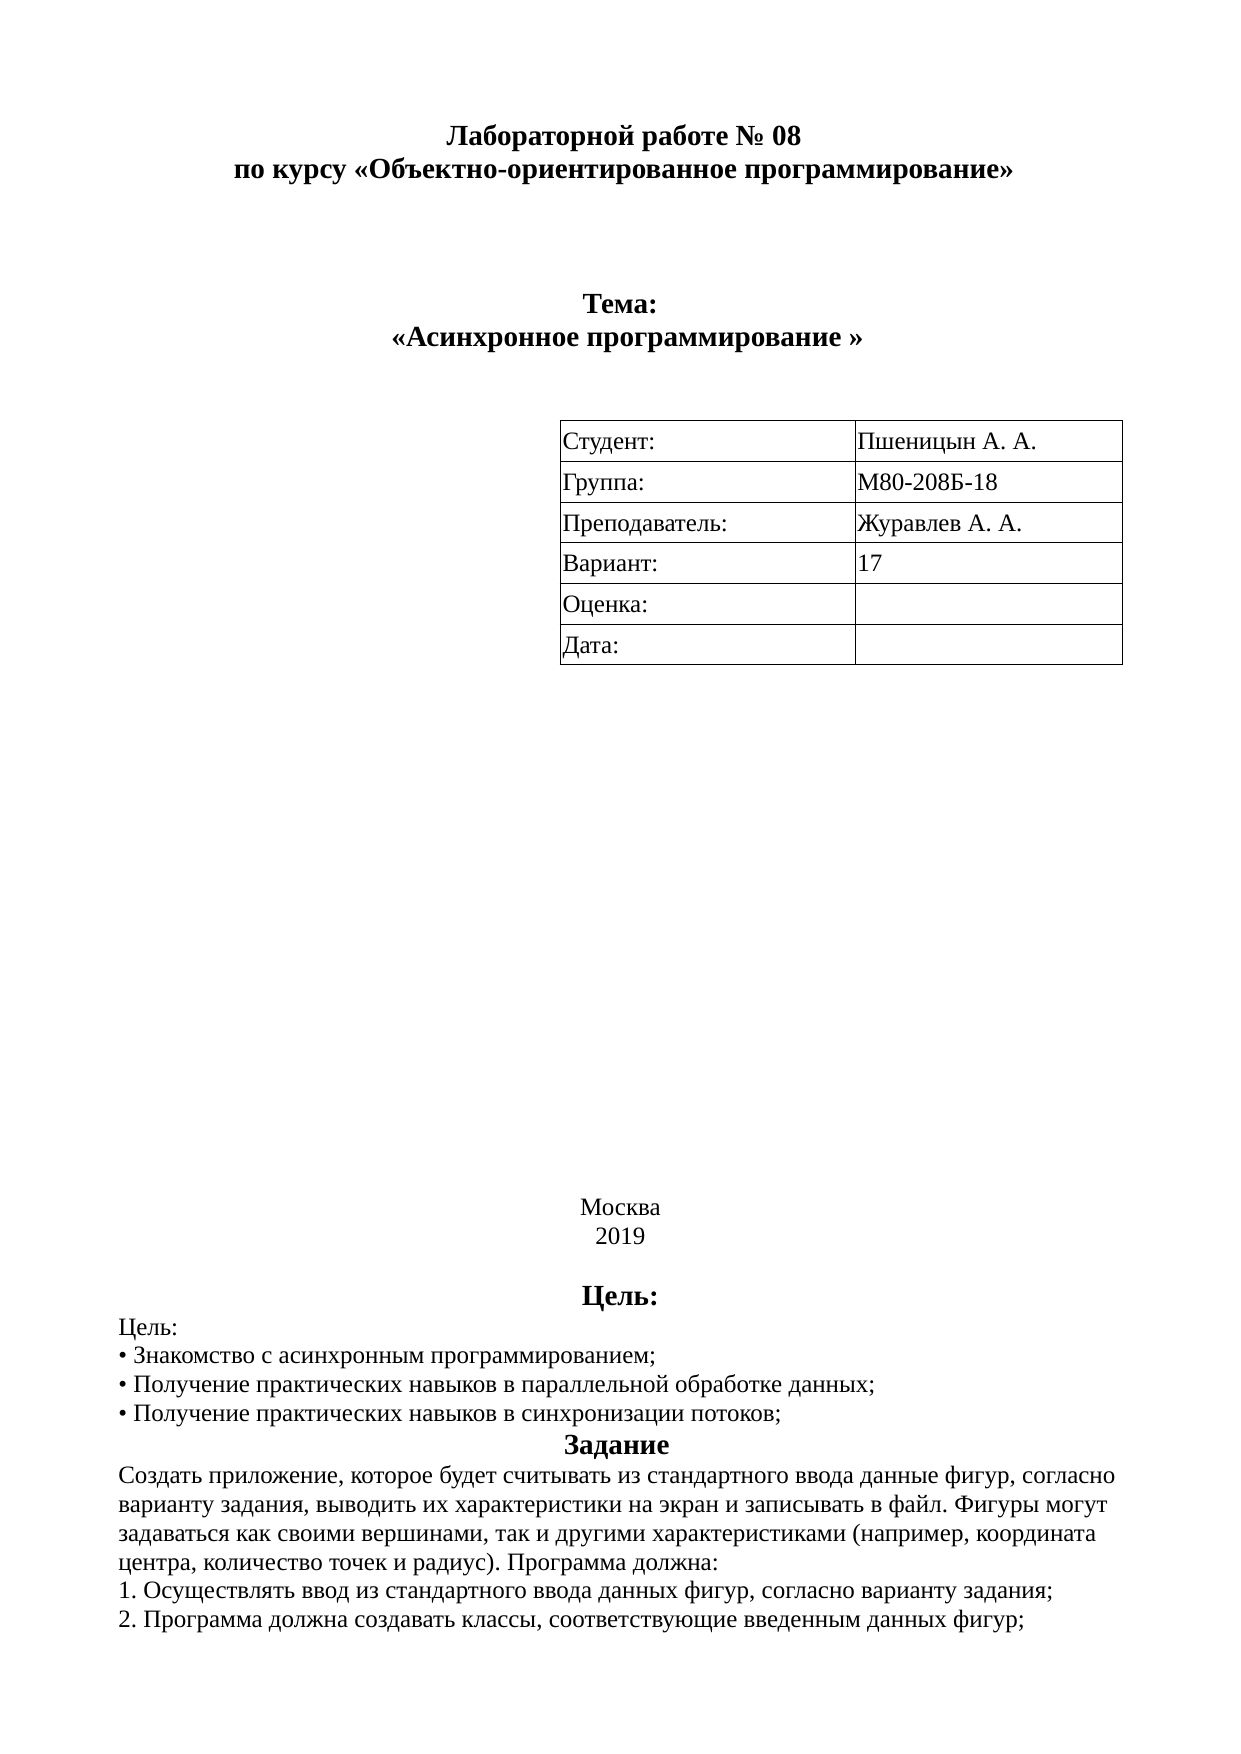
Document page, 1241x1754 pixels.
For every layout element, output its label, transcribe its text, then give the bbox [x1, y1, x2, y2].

table_cell Преподаватель: [561, 503, 855, 542]
text • Знакомство с асинхронным программированием; [118, 1341, 1122, 1369]
table_cell Вариант: [561, 543, 855, 583]
text Создать приложение, которое будет считывать из стандартного ввода данные фигур, согласно варианту задания, выводить их характеристики на экран и записывать в файл. Фигуры могут задаваться как своими вершинами, так и другими характеристиками (например, координата центра, количество точек и радиус). Программа должна: [118, 1460, 1122, 1575]
table_cell М80-208Б-18 [856, 462, 1122, 501]
table_cell [856, 625, 1122, 664]
table_cell [856, 584, 1122, 624]
text «Асинхронное программирование » [118, 319, 1122, 353]
table_cell 17 [856, 543, 1122, 583]
text 1. Осуществлять ввод из стандартного ввода данных фигур, согласно варианту задания; [118, 1575, 1122, 1604]
table_cell Журавлев А. А. [856, 503, 1122, 542]
text Задание [118, 1427, 1122, 1460]
text Цель: [118, 1312, 1122, 1341]
table_cell Группа: [561, 462, 855, 501]
text • Получение практических навыков в параллельной обработке данных; [118, 1369, 1122, 1398]
text 2. Программа должна создавать классы, соответствующие введенным данных фигур; [118, 1604, 1122, 1633]
text Цель: [118, 1278, 1122, 1312]
table_cell Дата: [561, 625, 855, 664]
text Тема: [118, 286, 1122, 319]
text по курсу «Объектно-ориентированное программирование» [118, 152, 1122, 185]
text • Получение практических навыков в синхронизации потоков; [118, 1398, 1122, 1427]
text Лабораторной работе № 08 [118, 118, 1122, 152]
table_cell Оценка: [561, 584, 855, 624]
text Москва [118, 1192, 1122, 1221]
table_header Студент: [561, 421, 855, 461]
text 2019 [118, 1221, 1122, 1249]
table_header Пшеницын А. А. [856, 421, 1122, 461]
